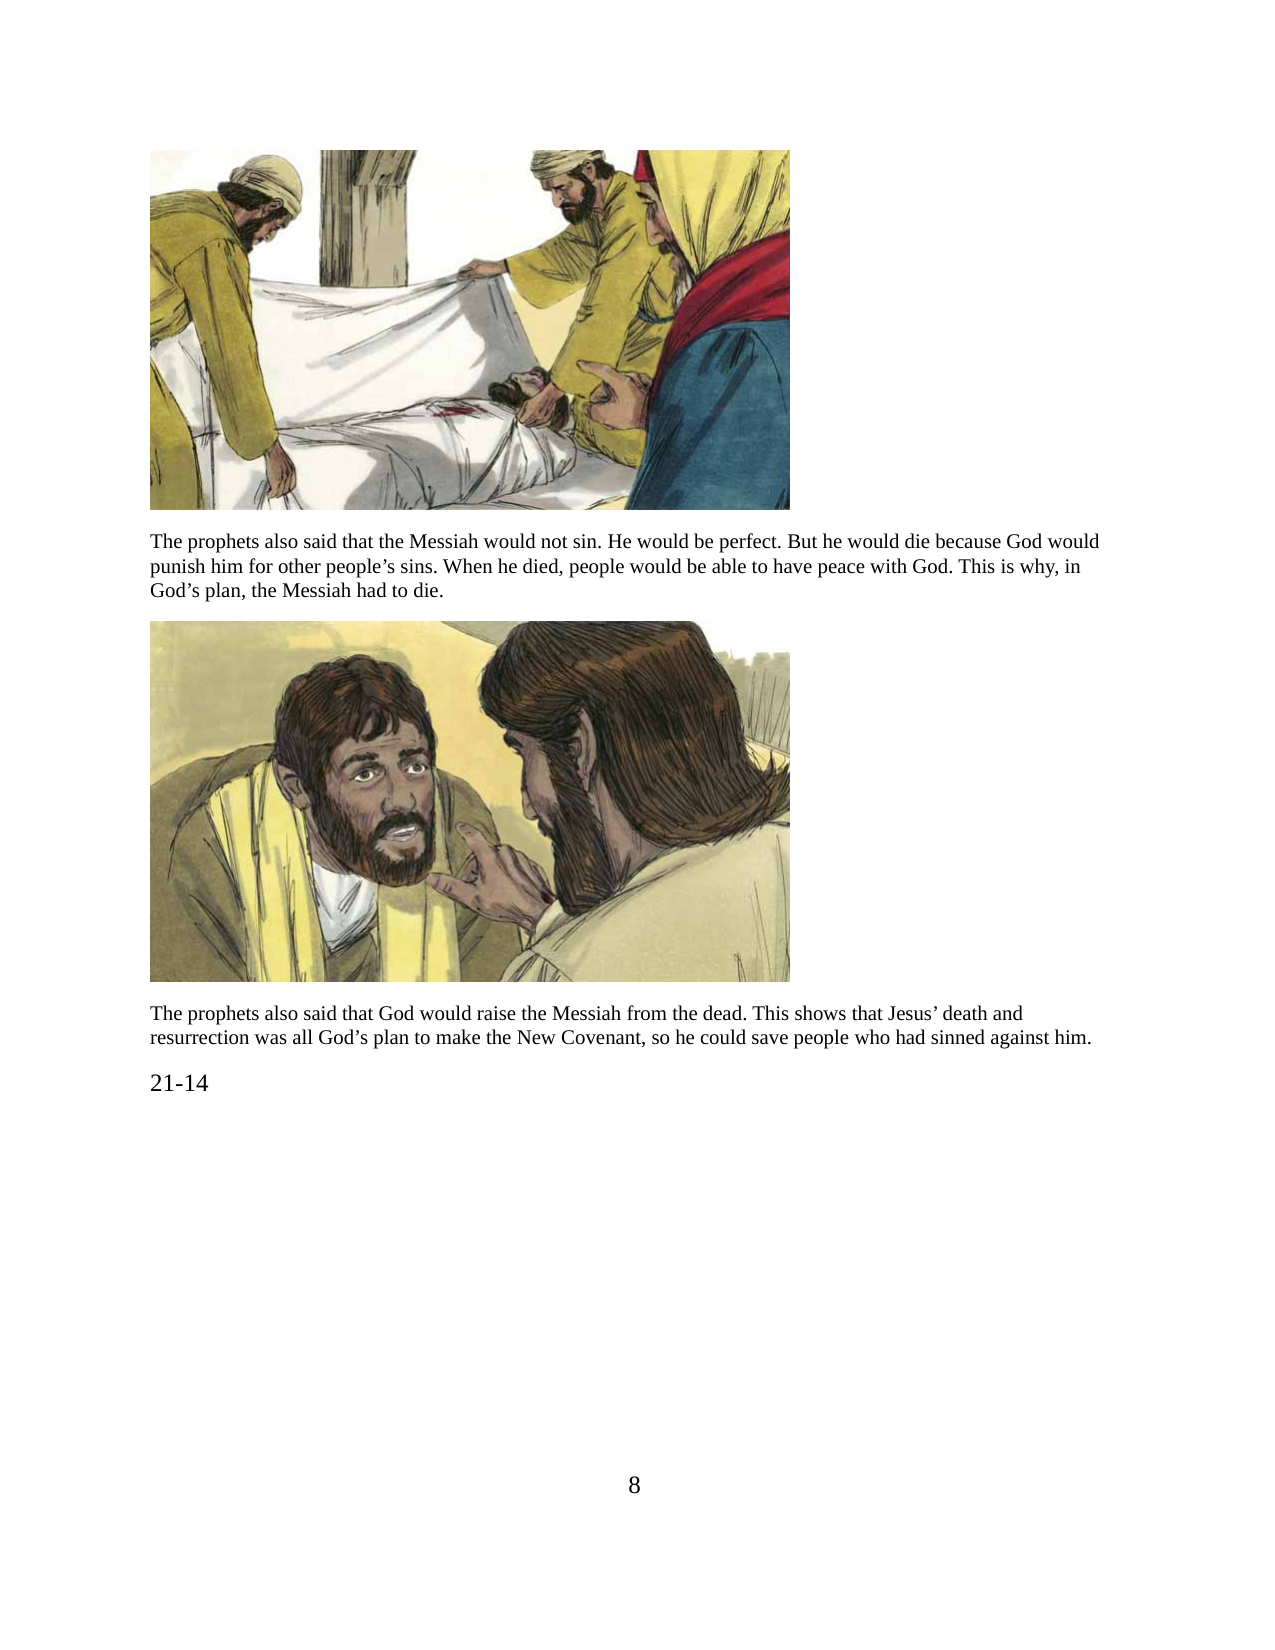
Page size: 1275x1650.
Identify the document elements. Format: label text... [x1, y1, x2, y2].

subtitle 21-14 [150, 1068, 1125, 1097]
text The prophets also said that God would raise the Messiah from the dead. This shows that Jesus’ death and resurrection was all God’s plan to make the New Covenant, so he could save people who had sinned against him. [150, 1001, 1125, 1049]
text The prophets also said that the Messiah would not sin. He would be perfect. But he would die because God would punish him for other people’s sins. When he died, people would be able to have peace with God. This is why, in God’s plan, the Messiah had to die. [150, 529, 1125, 602]
picture [150, 150, 790, 510]
picture [150, 621, 790, 982]
